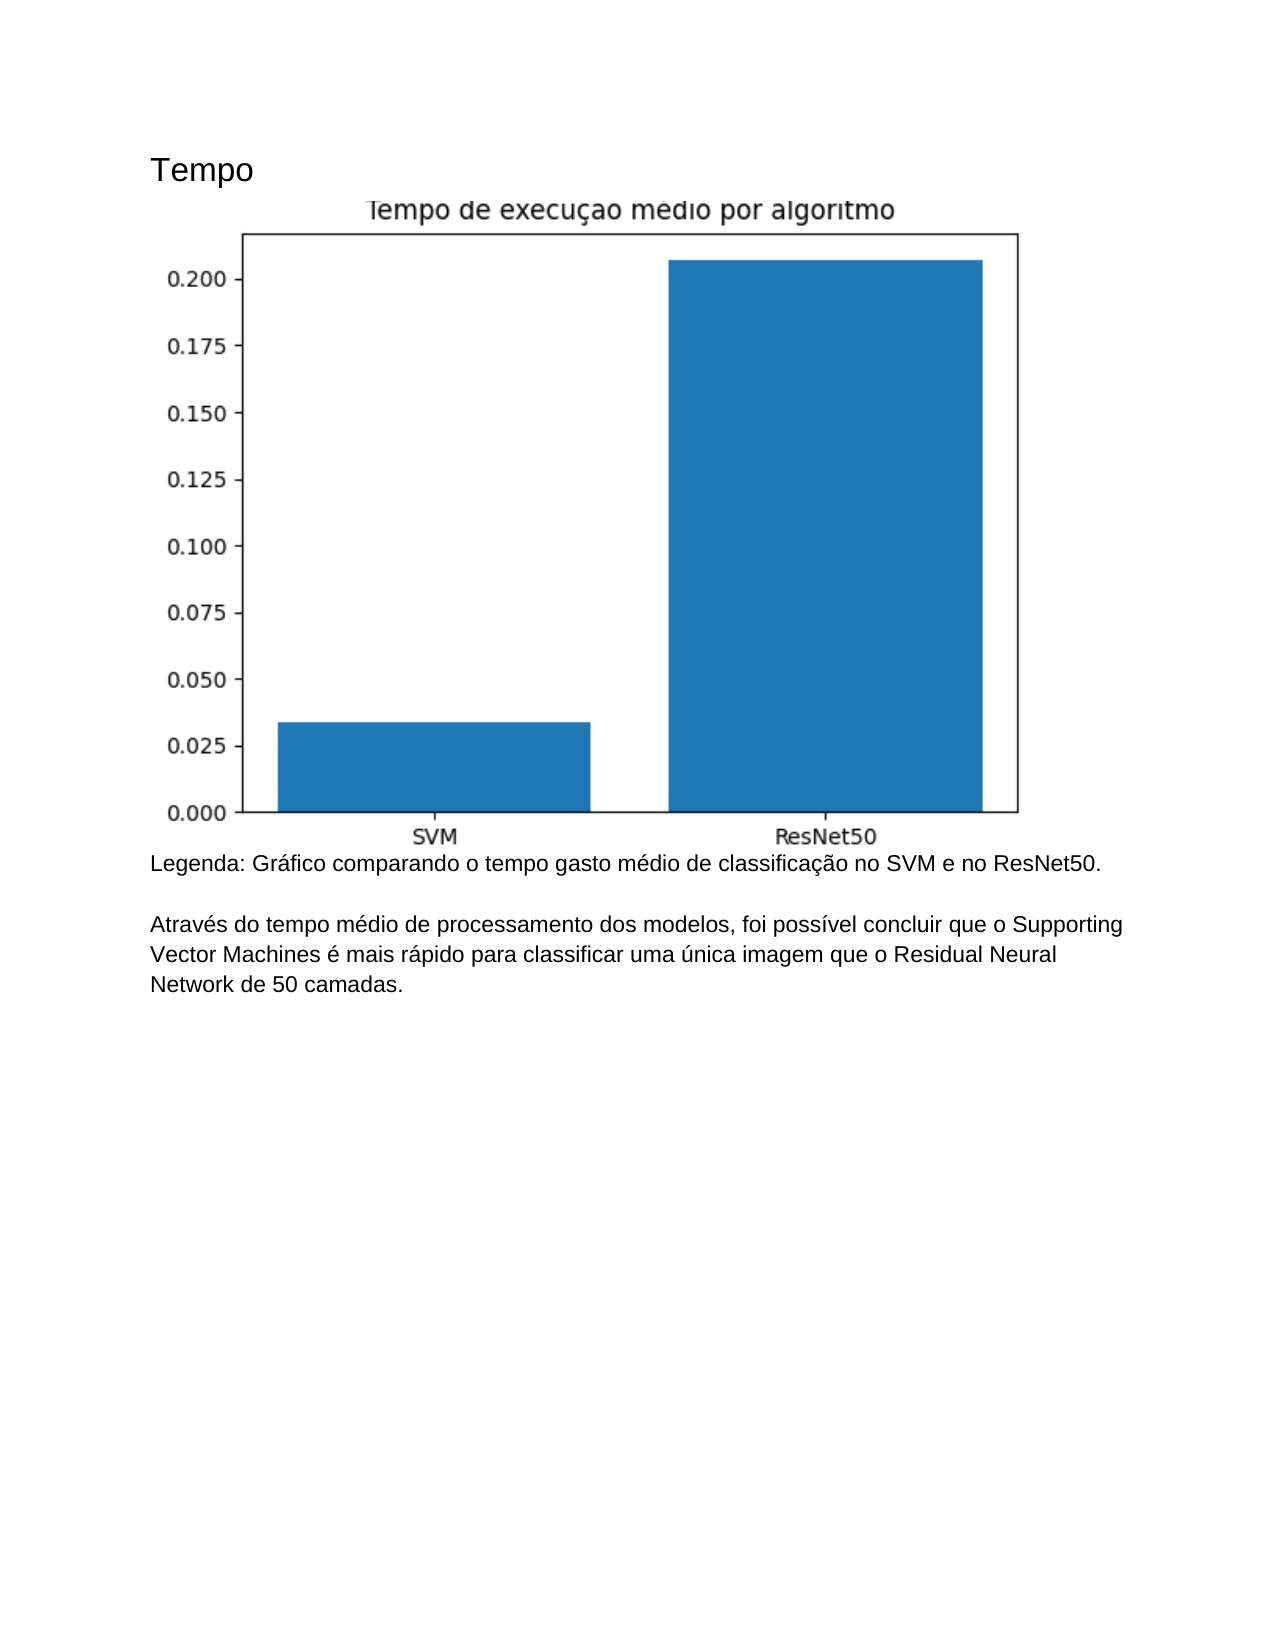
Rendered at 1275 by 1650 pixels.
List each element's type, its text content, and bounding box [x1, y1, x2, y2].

text Através do tempo médio de processamento dos modelos, foi possível concluir que o Supporting Vector Machines é mais rápido para classificar uma única imagem que o Residual Neural Network de 50 camadas. [150, 911, 1125, 997]
subtitle Tempo [150, 150, 1125, 188]
picture [150, 201, 1033, 847]
text Legenda: Gráfico comparando o tempo gasto médio de classificação no SVM e no ResNet50. [150, 850, 1125, 876]
